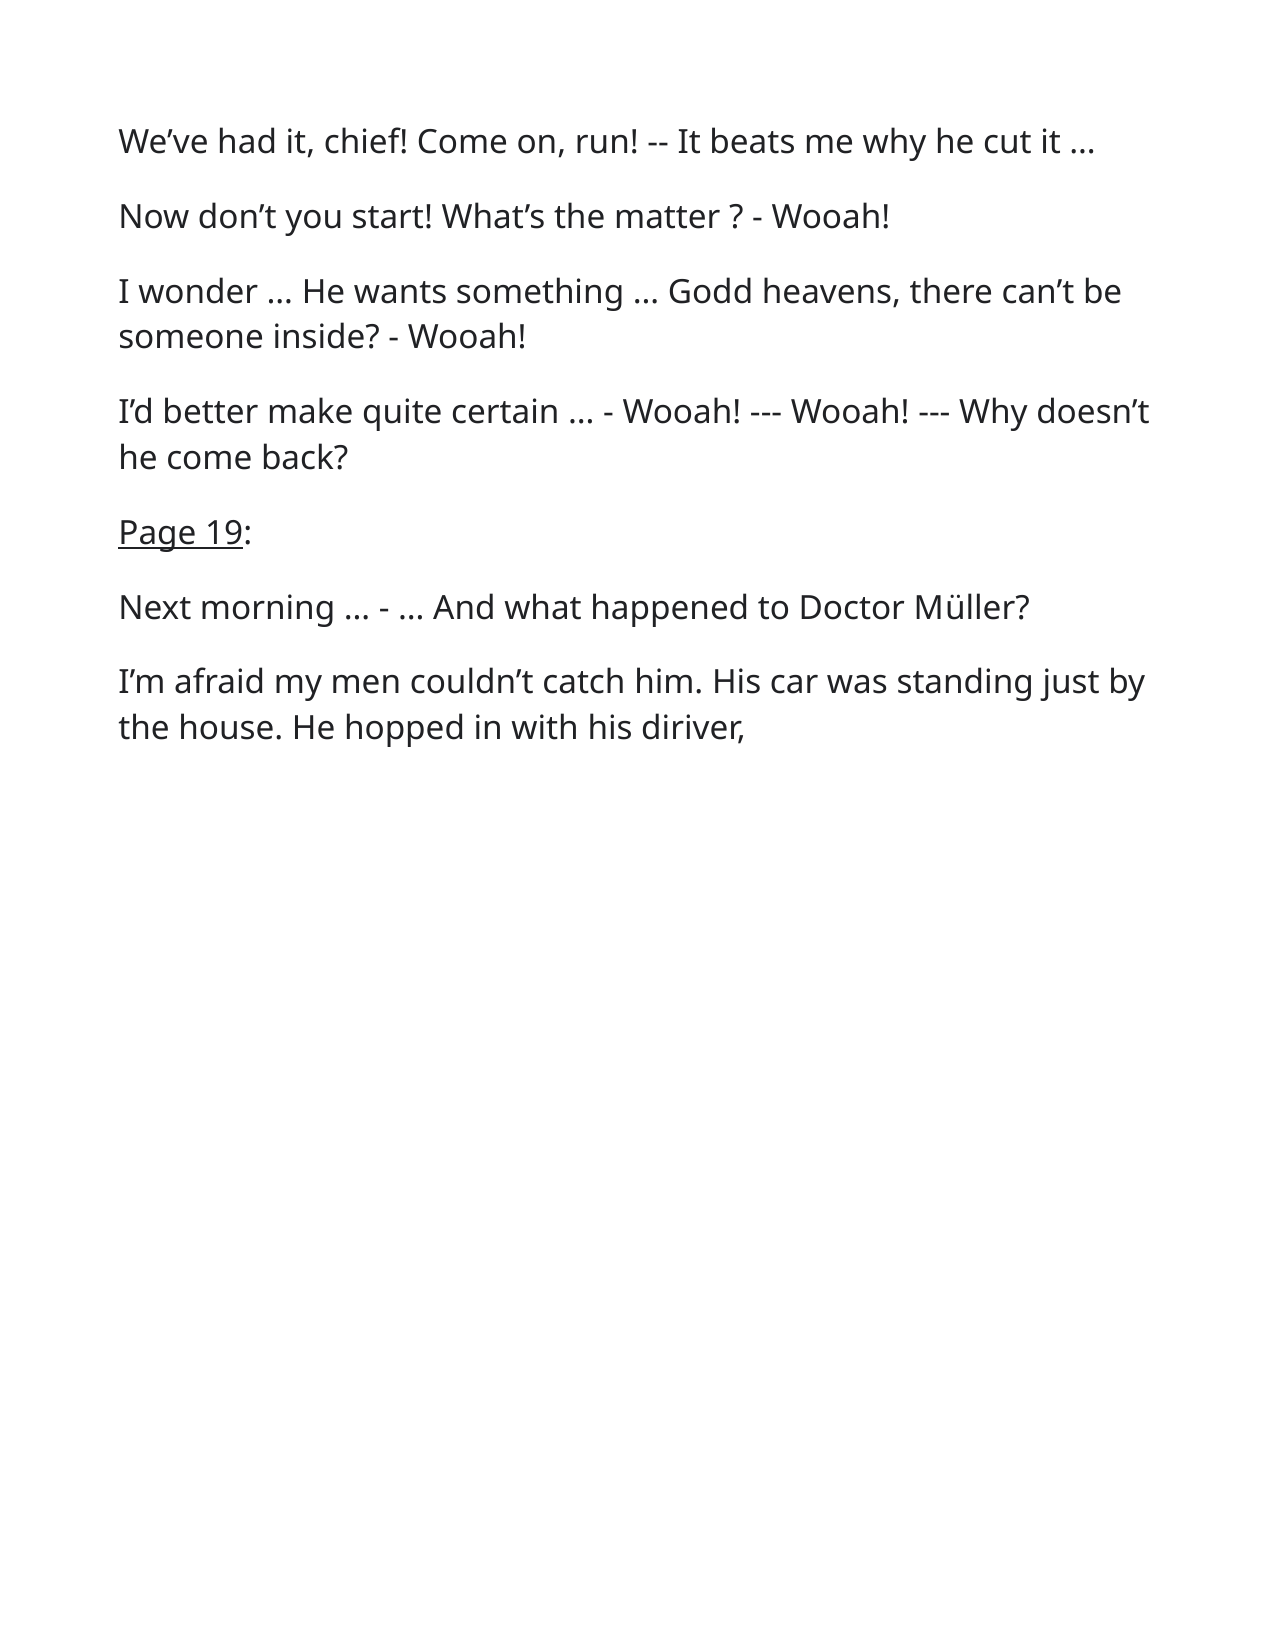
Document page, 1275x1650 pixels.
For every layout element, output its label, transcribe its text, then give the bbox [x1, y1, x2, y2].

text We’ve had it, chief! Come on, run! -- It beats me why he cut it … [118, 118, 1157, 163]
text I’d better make quite certain … - Wooah! --- Wooah! --- Why doesn’t he come back? [118, 388, 1157, 479]
text Page 19: [118, 508, 1157, 554]
text Next morning … - … And what happened to Doctor Müller? [118, 583, 1157, 629]
text I’m afraid my men couldn’t catch him. His car was standing just by the house. He hopped in with his diriver, [118, 658, 1157, 749]
text I wonder … He wants something … Godd heavens, there can’t be someone inside? - Wooah! [118, 268, 1157, 359]
text Now don’t you start! What’s the matter ? - Wooah! [118, 193, 1157, 238]
